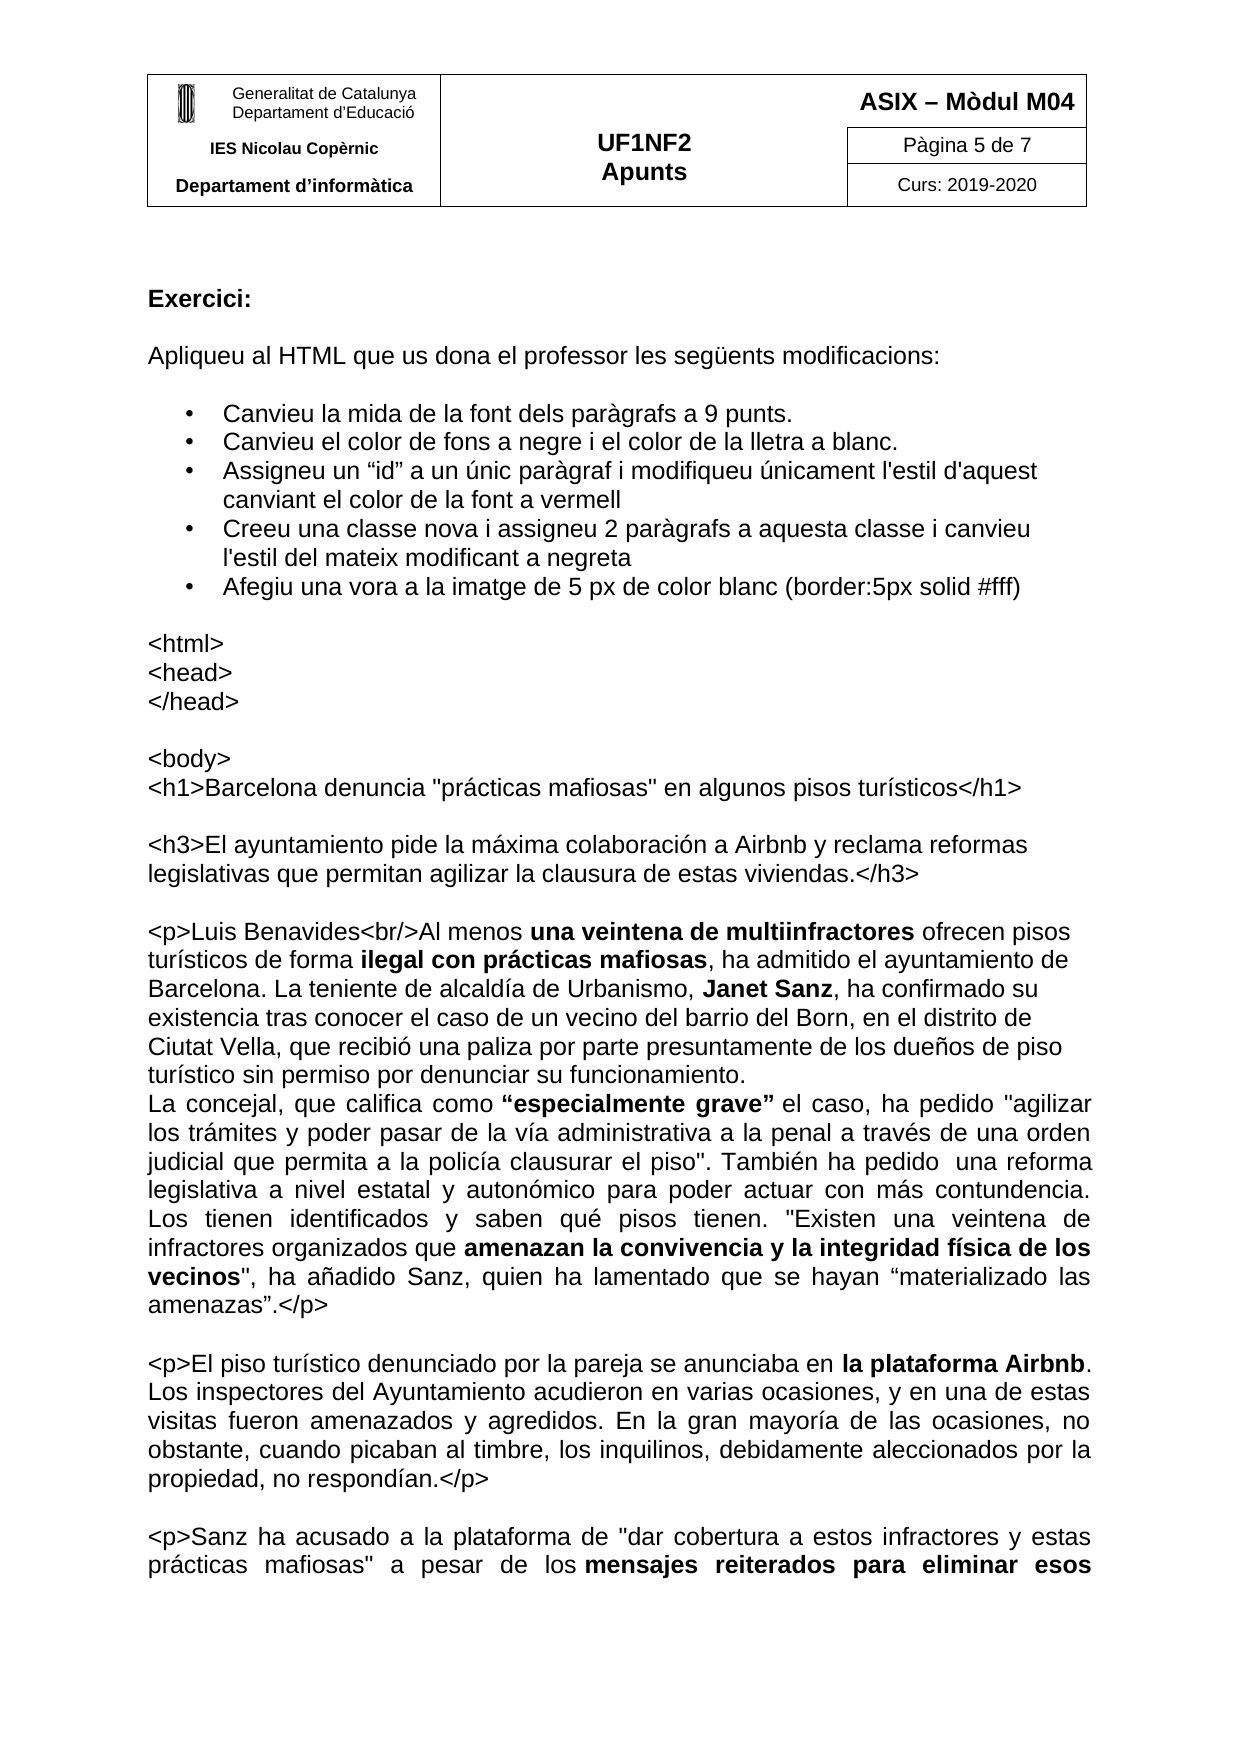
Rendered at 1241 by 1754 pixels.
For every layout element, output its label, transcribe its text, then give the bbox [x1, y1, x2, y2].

text La concejal, que califica como “especialmente grave” el caso, ha pedido "agilizar los trámites y poder pasar de la vía administrativa a la penal a través de una orden judicial que permita a la policía clausurar el piso". También ha pedido una reforma legislativa a nivel estatal y autonómico para poder actuar con más contundencia. Los tienen identificados y saben qué pisos tienen. "Existen una veintena de infractores organizados que amenazan la convivencia y la integridad física de los vecinos", ha añadido Sanz, quien ha lamentado que se hayan “materializado las amenazas”.</p> [148, 1089, 1092, 1319]
text <body> [148, 744, 1092, 773]
list Canvieu el color de fons a negre i el color de la lletra a blanc. [185, 427, 1092, 456]
text <p>Luis Benavides<br/>Al menos una veintena de multiinfractores ofrecen pisos turísticos de forma ilegal con prácticas mafiosas, ha admitido el ayuntamiento de Barcelona. La teniente de alcaldía de Urbanismo, Janet Sanz, ha confirmado su existencia tras conocer el caso de un vecino del barrio del Born, en el distrito de Ciutat Vella, que recibió una paliza por parte presuntamente de los dueños de piso turístico sin permiso por denunciar su funcionamiento. [148, 917, 1092, 1089]
text <p>Sanz ha acusado a la plataforma de "dar cobertura a estos infractores y estas prácticas mafiosas" a pesar de los mensajes reiterados para eliminar esos [148, 1522, 1092, 1579]
list Creeu una classe nova i assigneu 2 paràgrafs a aquesta classe i canvieu l'estil del mateix modificant a negreta [185, 514, 1092, 571]
text Apliqueu al HTML que us dona el professor les següents modificacions: [148, 341, 1092, 370]
text <h3>El ayuntamiento pide la máxima colaboración a Airbnb y reclama reformas legislativas que permitan agilizar la clausura de estas viviendas.</h3> [148, 830, 1092, 888]
text <head> [148, 658, 1092, 687]
text Exercici: [148, 283, 1092, 312]
text <h1>Barcelona denuncia "prácticas mafiosas" en algunos pisos turísticos</h1> [148, 773, 1092, 802]
text <html> [148, 629, 1092, 658]
list Canvieu la mida de la font dels paràgrafs a 9 punts. [185, 398, 1092, 427]
text <p>El piso turístico denunciado por la pareja se anunciaba en la plataforma Airbnb. Los inspectores del Ayuntamiento acudieron en varias ocasiones, y en una de estas visitas fueron amenazados y agredidos. En la gran mayoría de las ocasiones, no obstante, cuando picaban al timbre, los inquilinos, debidamente aleccionados por la propiedad, no respondían.</p> [148, 1348, 1092, 1492]
list Afegiu una vora a la imatge de 5 px de color blanc (border:5px solid #fff) [185, 571, 1092, 600]
text </head> [148, 687, 1092, 715]
list Assigneu un “id” a un únic paràgraf i modifiqueu únicament l'estil d'aquest canviant el color de la font a vermell [185, 456, 1092, 514]
